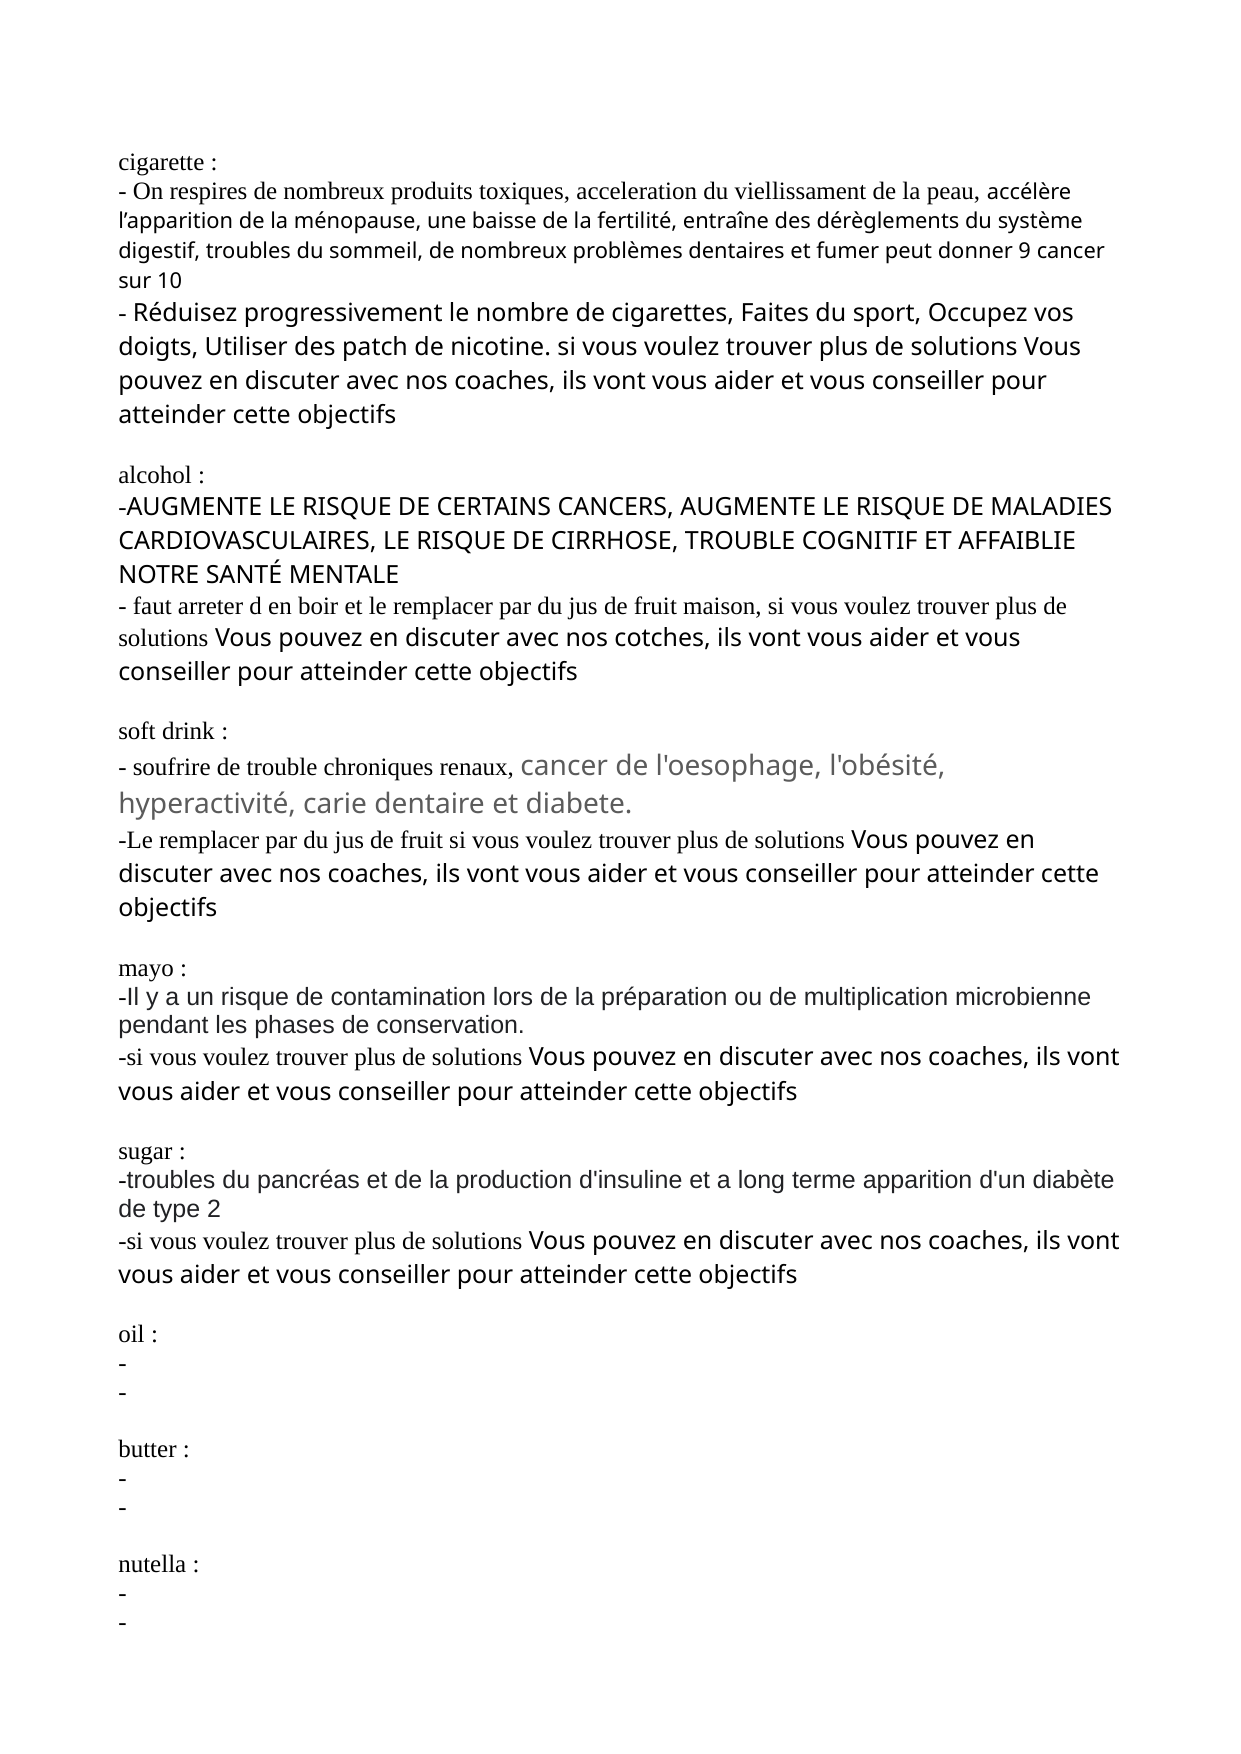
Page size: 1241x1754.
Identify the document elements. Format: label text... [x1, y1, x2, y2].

text sugar : [118, 1136, 1122, 1165]
text -troubles du pancréas et de la production d'insuline et a long terme apparition d'un diabète de type 2 [118, 1165, 1122, 1222]
text -AUGMENTE LE RISQUE DE CERTAINS CANCERS, AUGMENTE LE RISQUE DE MALADIES CARDIOVASCULAIRES, LE RISQUE DE CIRRHOSE, trouble cognitif et affaiblie notre santé mentale [118, 488, 1122, 591]
text - [118, 1463, 1122, 1492]
text - [118, 1377, 1122, 1405]
text alcohol : [118, 460, 1122, 488]
text - [118, 1492, 1122, 1520]
text - faut arreter d en boir et le remplacer par du jus de fruit maison, si vous voulez trouver plus de solutions Vous pouvez en discuter avec nos cotches, ils vont vous aider et vous conseiller pour atteinder cette objectifs [118, 591, 1122, 688]
text soft drink : [118, 716, 1122, 745]
text -Il y a un risque de contamination lors de la préparation ou de multiplication microbienne pendant les phases de conservation. [118, 981, 1122, 1039]
text -si vous voulez trouver plus de solutions Vous pouvez en discuter avec nos coaches, ils vont vous aider et vous conseiller pour atteinder cette objectifs [118, 1222, 1122, 1290]
text - Réduisez progressivement le nombre de cigarettes, Faites du sport, Occupez vos doigts, Utiliser des patch de nicotine. si vous voulez trouver plus de solutions Vous pouvez en discuter avec nos coaches, ils vont vous aider et vous conseiller pour atteinder cette objectifs [118, 295, 1122, 431]
text mayo : [118, 953, 1122, 981]
text - On respires de nombreux produits toxiques, acceleration du viellissament de la peau, accélère l’apparition de la ménopause, une baisse de la fertilité, entraîne des dérèglements du système digestif, troubles du sommeil, de nombreux problèmes dentaires et fumer peut donner 9 cancer sur 10 [118, 176, 1122, 295]
text butter : [118, 1434, 1122, 1463]
text - [118, 1607, 1122, 1635]
text nutella : [118, 1549, 1122, 1578]
text - soufrire de trouble chroniques renaux, cancer de l'oesophage, l'obésité, hyperactivité, carie dentaire et diabete. [118, 745, 1122, 822]
text -Le remplacer par du jus de fruit si vous voulez trouver plus de solutions Vous pouvez en discuter avec nos coaches, ils vont vous aider et vous conseiller pour atteinder cette objectifs [118, 822, 1122, 924]
text oil : [118, 1319, 1122, 1348]
text cigarette : [118, 147, 1122, 176]
text - [118, 1348, 1122, 1377]
text -si vous voulez trouver plus de solutions Vous pouvez en discuter avec nos coaches, ils vont vous aider et vous conseiller pour atteinder cette objectifs [118, 1039, 1122, 1107]
text - [118, 1578, 1122, 1607]
